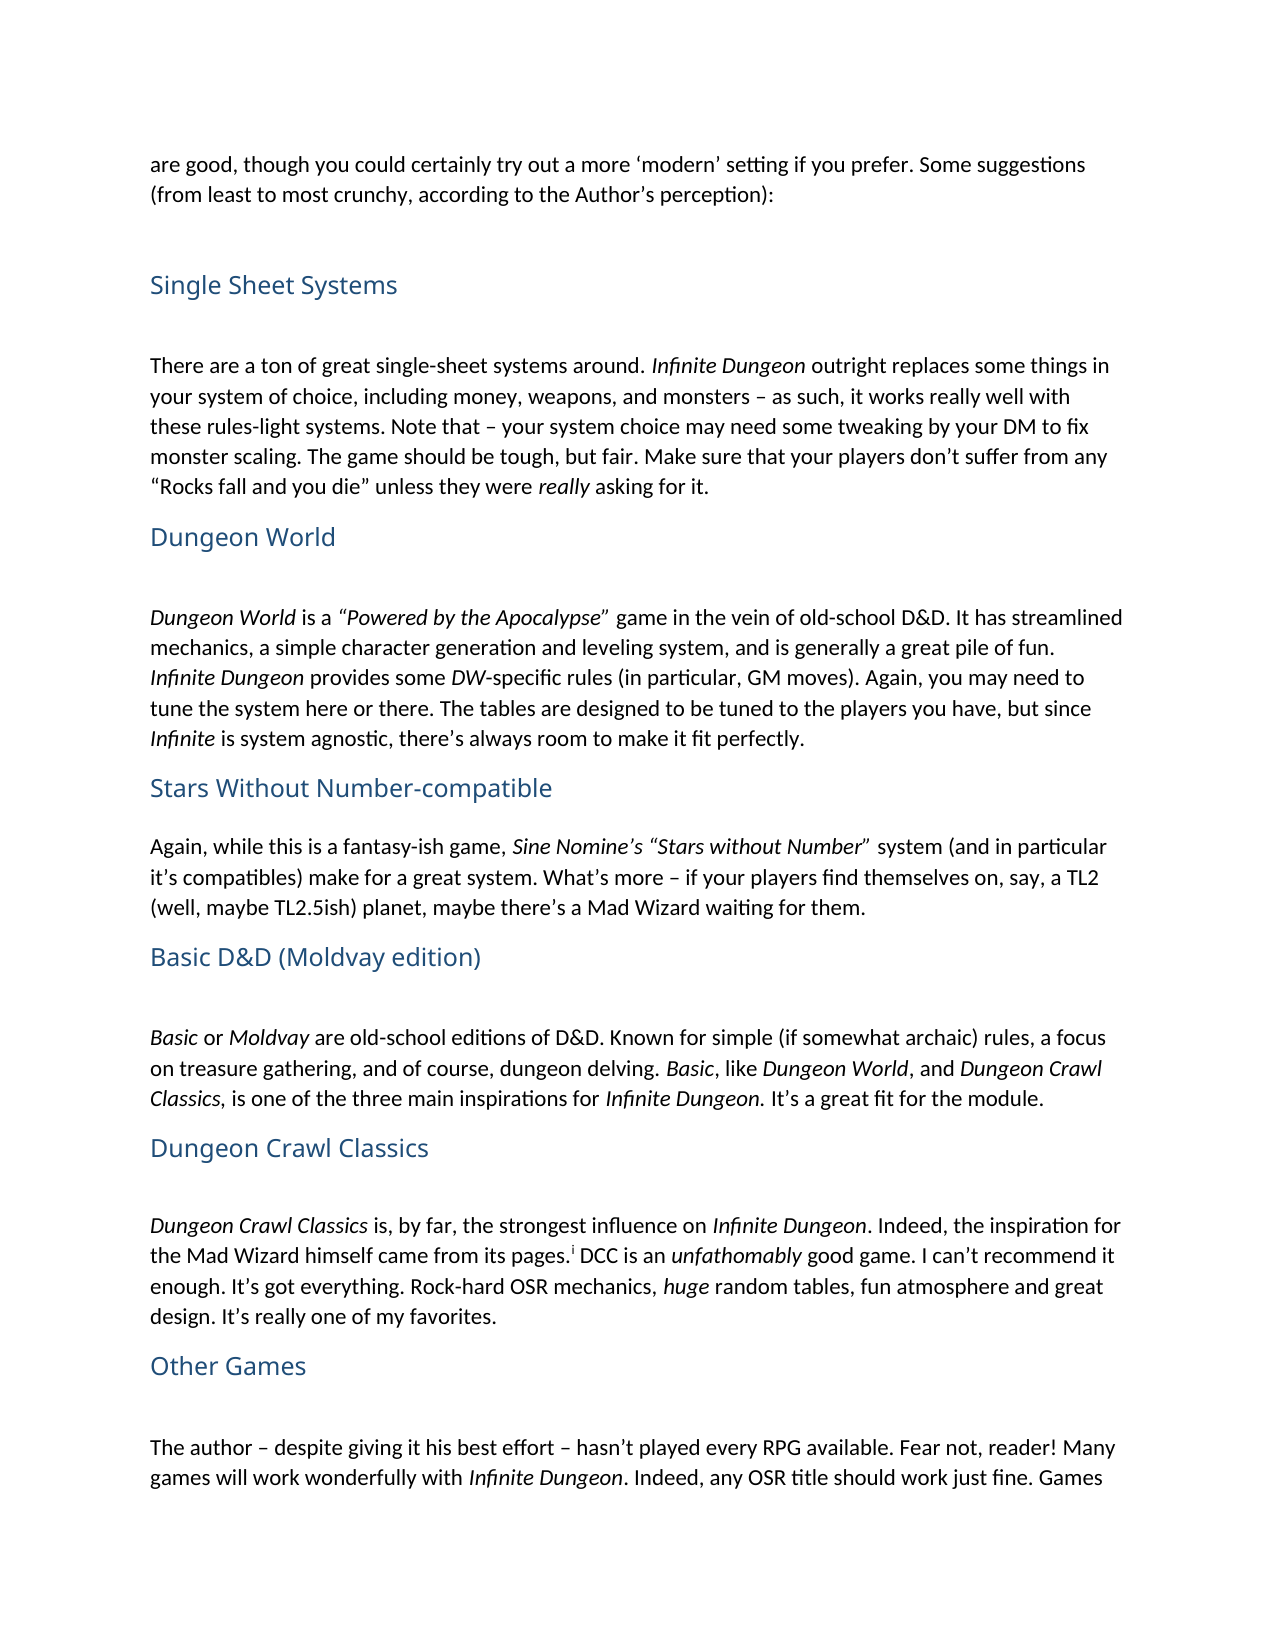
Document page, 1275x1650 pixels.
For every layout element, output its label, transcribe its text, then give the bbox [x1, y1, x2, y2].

text are good, though you could certainly try out a more ‘modern’ setting if you prefer. Some suggestions (from least to most crunchy, according to the Author’s perception): [150, 150, 1125, 208]
text The author – despite giving it his best effort – hasn’t played every RPG available. Fear not, reader! Many games will work wonderfully with Infinite Dungeon. Indeed, any OSR title should work just fine. Games [150, 1433, 1125, 1491]
text Again, while this is a fantasy-ish game, Sine Nomine’s “Stars without Number” system (and in particular it’s compatibles) make for a great system. What’s more – if your players find themselves on, say, a TL2 (well, maybe TL2.5ish) planet, maybe there’s a Mad Wizard waiting for them. [150, 832, 1125, 921]
text Basic or Moldvay are old-school editions of D&D. Known for simple (if somewhat archaic) rules, a focus on treasure gathering, and of course, dungeon delving. Basic, like Dungeon World, and Dungeon Crawl Classics, is one of the three main inspirations for Infinite Dungeon. It’s a great fit for the module. [150, 1023, 1125, 1112]
subtitle Dungeon World [150, 519, 1125, 553]
text There are a ton of great single-sheet systems around. Infinite Dungeon outright replaces some things in your system of choice, including money, weapons, and monsters – as such, it works really well with these rules-light systems. Note that – your system choice may need some tweaking by your DM to fix monster scaling. The game should be tough, but fair. Make sure that your players don’t suffer from any “Rocks fall and you die” unless they were really asking for it. [150, 352, 1125, 501]
subtitle Single Sheet Systems [150, 268, 1125, 302]
subtitle Other Games [150, 1349, 1125, 1383]
subtitle Dungeon Crawl Classics [150, 1131, 1125, 1165]
subtitle Stars Without Number-compatible [150, 771, 1125, 805]
subtitle Basic D&D (Moldvay edition) [150, 940, 1125, 974]
text Dungeon Crawl Classics is, by far, the strongest influence on Infinite Dungeon. Indeed, the inspiration for the Mad Wizard himself came from its pages. DCC is an unfathomably good game. I can’t recommend it enough. It’s got everything. Rock-hard OSR mechanics, huge random tables, fun atmosphere and great design. It’s really one of my favorites. [150, 1211, 1125, 1330]
text Dungeon World is a “Powered by the Apocalypse” game in the vein of old-school D&D. It has streamlined mechanics, a simple character generation and leveling system, and is generally a great pile of fun. Infinite Dungeon provides some DW-specific rules (in particular, GM moves). Again, you may need to tune the system here or there. The tables are designed to be tuned to the players you have, but since Infinite is system agnostic, there’s always room to make it fit perfectly. [150, 603, 1125, 752]
